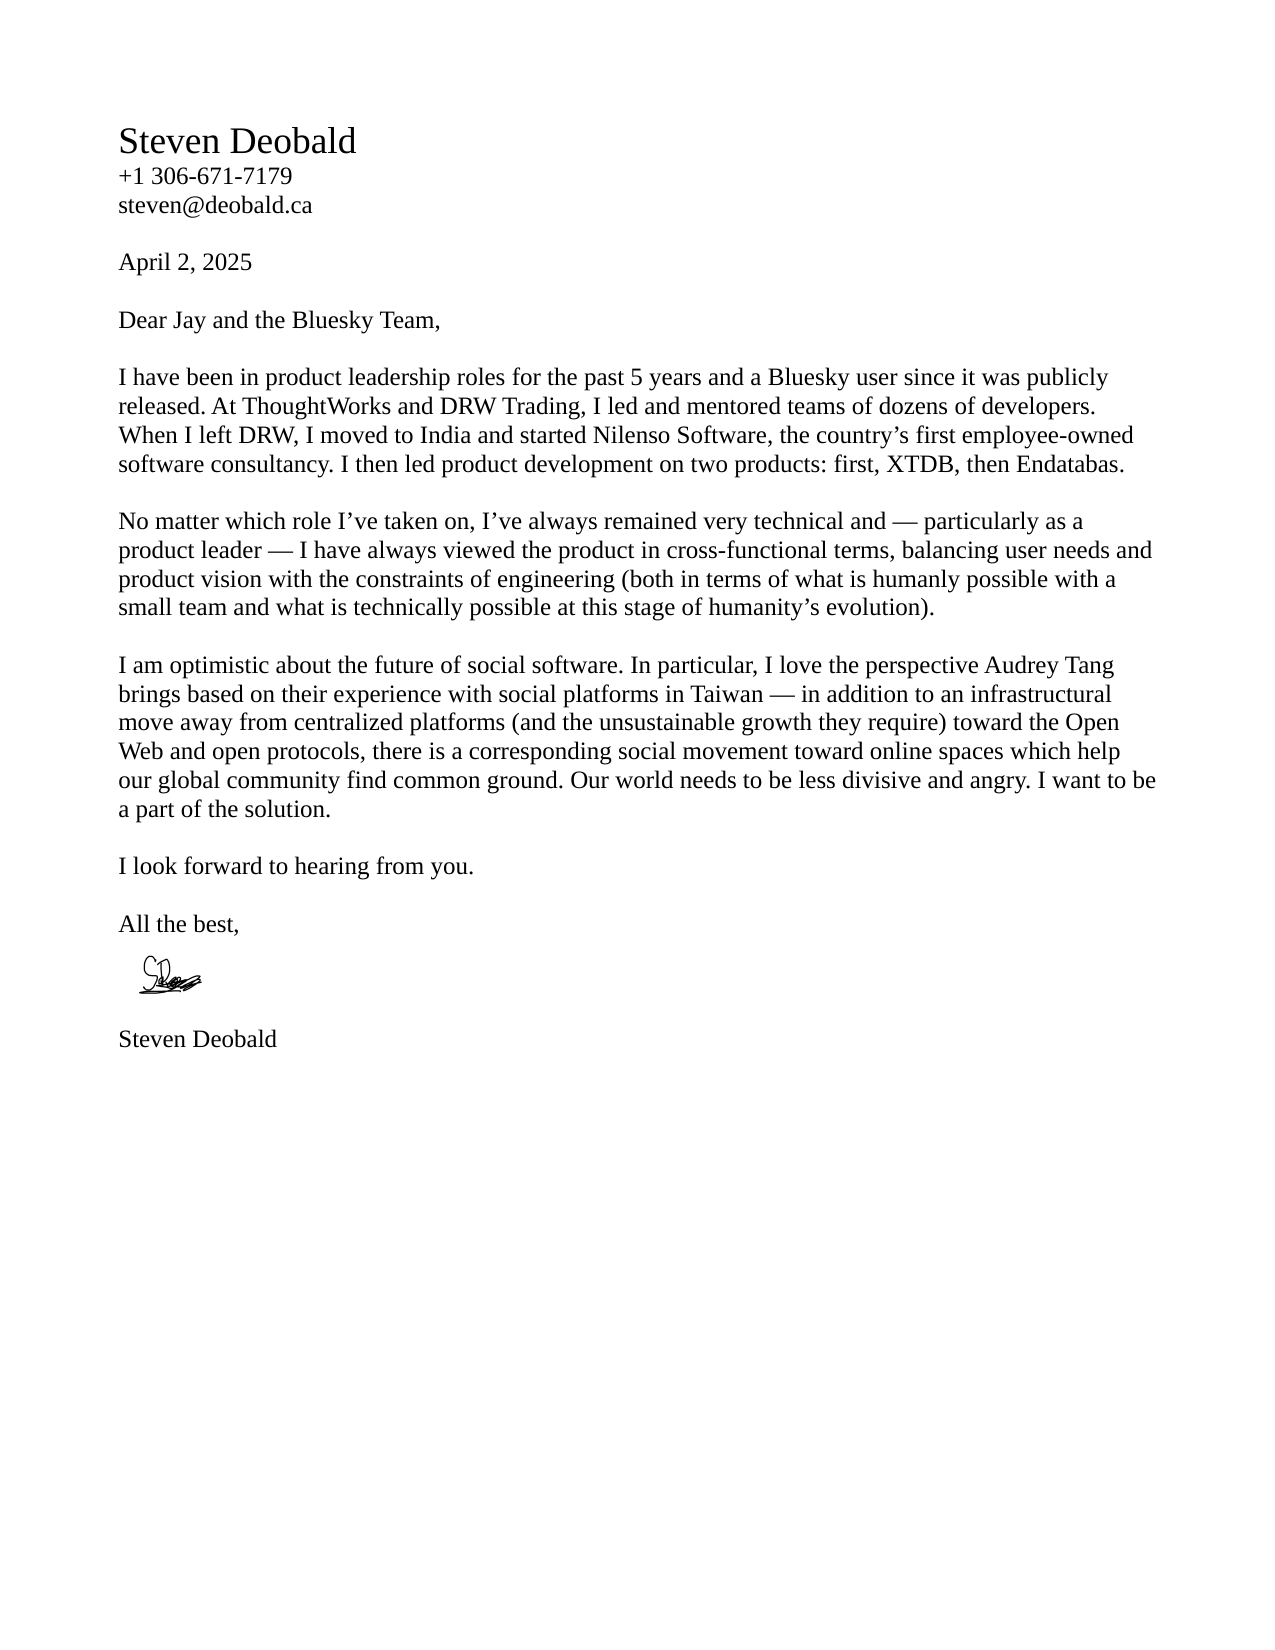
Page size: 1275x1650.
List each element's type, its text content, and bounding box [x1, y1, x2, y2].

text Steven Deobald [118, 118, 1157, 161]
text All the best, [118, 909, 1157, 937]
text I have been in product leadership roles for the past 5 years and a Bluesky user since it was publicly released. At ThoughtWorks and DRW Trading, I led and mentored teams of dozens of developers. When I left DRW, I moved to India and started Nilenso Software, the country’s first employee-owned software consultancy. I then led product development on two products: first, XTDB, then Endatabas. [118, 362, 1157, 477]
text steven@deobald.ca [118, 190, 1157, 219]
text Steven Deobald [118, 1024, 1157, 1052]
text April 2, 2025 [118, 247, 1157, 276]
text I look forward to hearing from you. [118, 851, 1157, 880]
picture [133, 943, 208, 1018]
text No matter which role I’ve taken on, I’ve always remained very technical and — particularly as a product leader — I have always viewed the product in cross-functional terms, balancing user needs and product vision with the constraints of engineering (both in terms of what is humanly possible with a small team and what is technically possible at this stage of humanity’s evolution). [118, 506, 1157, 621]
text I am optimistic about the future of social software. In particular, I love the perspective Audrey Tang brings based on their experience with social platforms in Taiwan — in addition to an infrastructural move away from centralized platforms (and the unsustainable growth they require) toward the Open Web and open protocols, there is a corresponding social movement toward online spaces which help our global community find common ground. Our world needs to be less divisive and angry. I want to be a part of the solution. [118, 650, 1157, 822]
text Dear Jay and the Bluesky Team, [118, 305, 1157, 334]
text +1 306-671-7179 [118, 161, 1157, 190]
